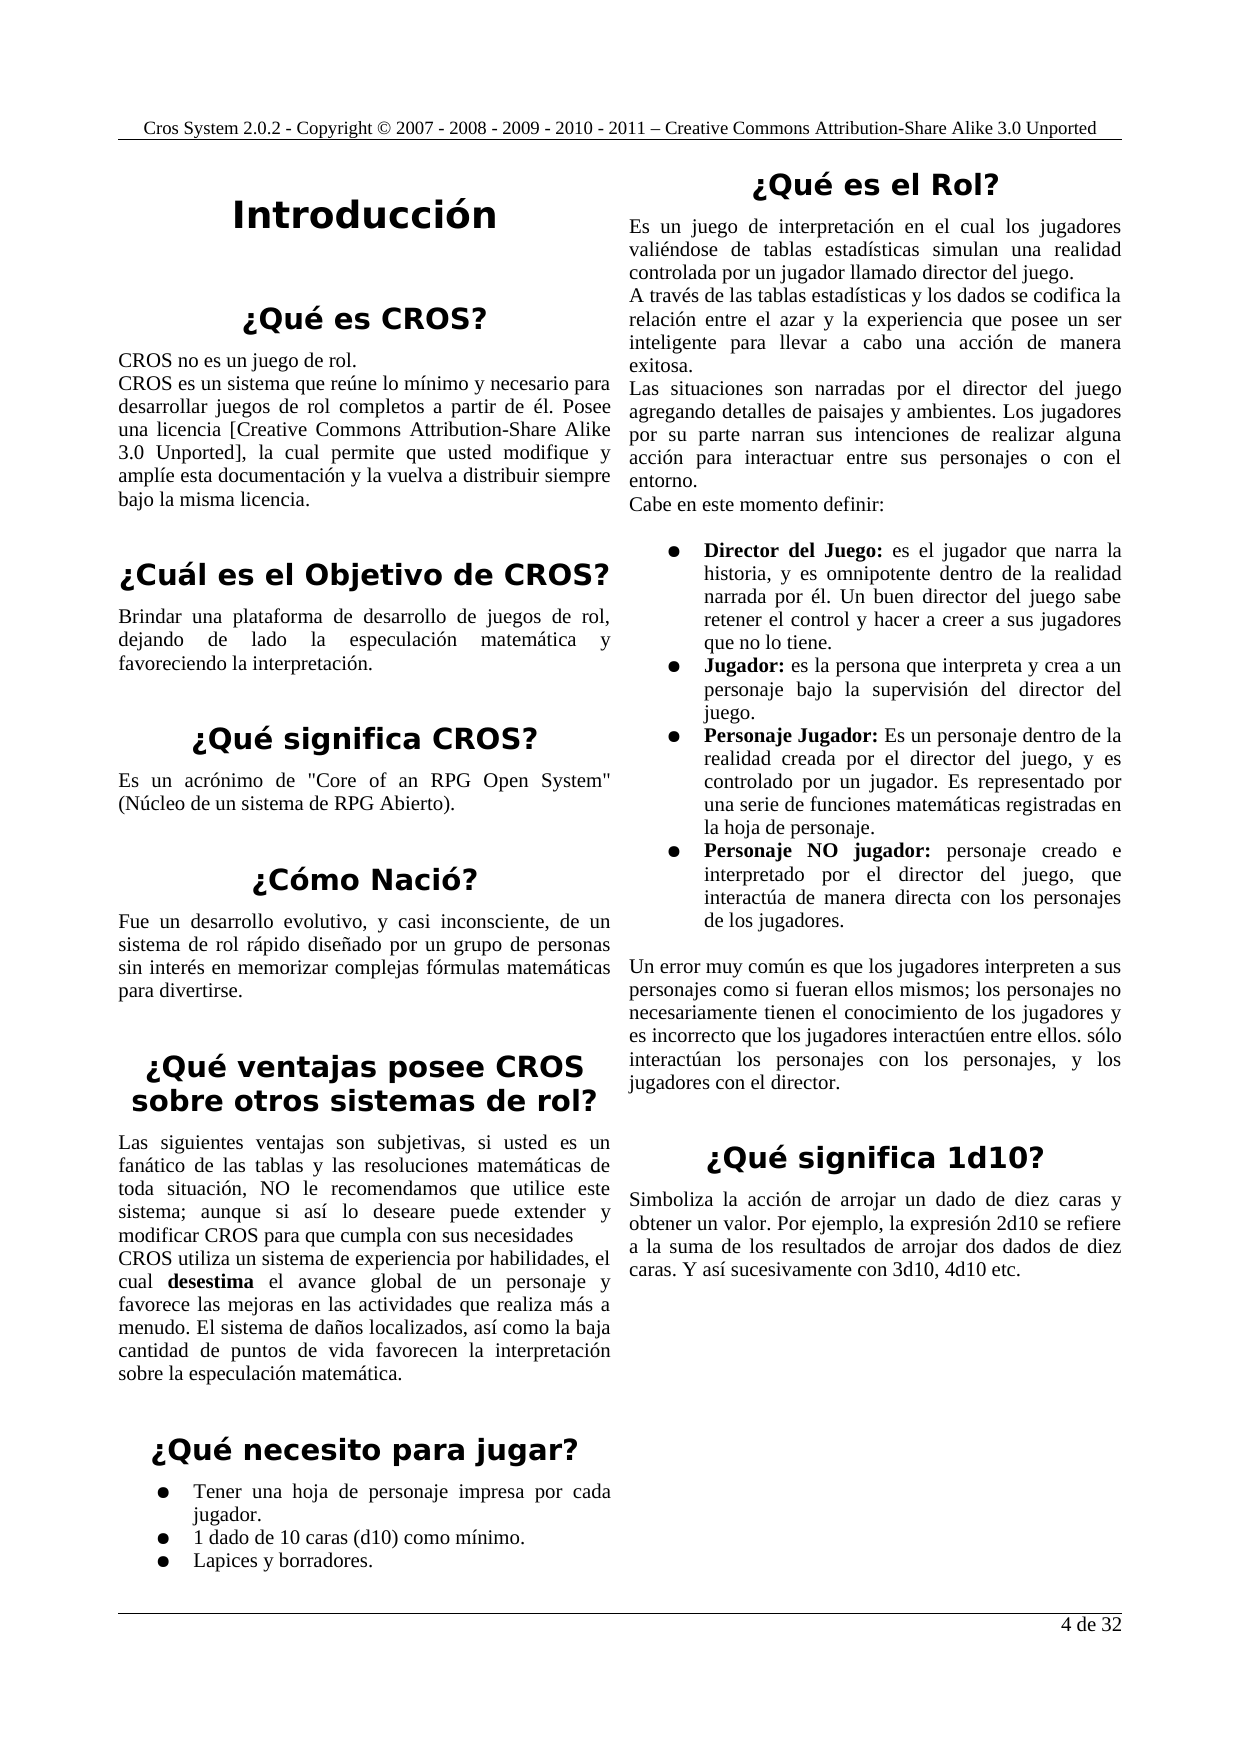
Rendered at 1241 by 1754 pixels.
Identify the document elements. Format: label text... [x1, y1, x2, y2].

text Las siguientes ventajas son subjetivas, si usted es un fanático de las tablas y las resoluciones matemáticas de toda situación, NO le recomendamos que utilice este sistema; aunque si así lo deseare puede extender y modificar CROS para que cumpla con sus necesidades [118, 1131, 611, 1247]
subtitle Introducción [118, 193, 611, 237]
list Personaje Jugador: Es un personaje dentro de la realidad creada por el director del juego, y es controlado por un jugador. Es representado por una serie de funciones matemáticas registradas en la hoja de personaje. [666, 724, 1122, 839]
subtitle ¿Cómo Nació? [118, 863, 611, 897]
list Personaje NO jugador: personaje creado e interpretado por el director del juego, que interactúa de manera directa con los personajes de los jugadores. [666, 839, 1122, 932]
subtitle ¿Qué ventajas posee CROS sobre otros sistemas de rol? [118, 1051, 611, 1118]
subtitle ¿Qué es CROS? [118, 302, 611, 336]
subtitle ¿Qué necesito para jugar? [118, 1433, 611, 1467]
text Es un acrónimo de "Core of an RPG Open System" (Núcleo de un sistema de RPG Abierto). [118, 769, 611, 815]
text Un error muy común es que los jugadores interpreten a sus personajes como si fueran ellos mismos; los personajes no necesariamente tienen el conocimiento de los jugadores y es incorrecto que los jugadores interactúen entre ellos. sólo interactúan los personajes con los personajes, y los jugadores con el director. [629, 955, 1122, 1094]
subtitle ¿Qué significa CROS? [118, 723, 611, 757]
text CROS utiliza un sistema de experiencia por habilidades, el cual desestima el avance global de un personaje y favorece las mejoras en las actividades que realiza más a menudo. El sistema de daños localizados, así como la baja cantidad de puntos de vida favorecen la interpretación sobre la especulación matemática. [118, 1247, 611, 1385]
text Brindar una plataforma de desarrollo de juegos de rol, dejando de lado la especulación matemática y favoreciendo la interpretación. [118, 605, 611, 674]
text Fue un desarrollo evolutivo, y casi inconsciente, de un sistema de rol rápido diseñado por un grupo de personas sin interés en memorizar complejas fórmulas matemáticas para divertirse. [118, 910, 611, 1002]
text Cabe en este momento definir: [629, 492, 1122, 516]
subtitle ¿Qué es el Rol? [629, 168, 1122, 202]
list 1 dado de 10 caras (d10) como mínimo. [156, 1526, 611, 1549]
text A través de las tablas estadísticas y los dados se codifica la relación entre el azar y la experiencia que posee un ser inteligente para llevar a cabo una acción de manera exitosa. [629, 284, 1122, 377]
list Lapices y borradores. [156, 1549, 611, 1572]
text Es un juego de interpretación en el cual los jugadores valiéndose de tablas estadísticas simulan una realidad controlada por un jugador llamado director del juego. [629, 215, 1122, 284]
text Las situaciones son narradas por el director del juego agregando detalles de paisajes y ambientes. Los jugadores por su parte narran sus intenciones de realizar alguna acción para interactuar entre sus personajes o con el entorno. [629, 377, 1122, 492]
text CROS es un sistema que reúne lo mínimo y necesario para desarrollar juegos de rol completos a partir de él. Posee una licencia [Creative Commons Attribution-Share Alike 3.0 Unported], la cual permite que usted modifique y amplíe esta documentación y la vuelva a distribuir siempre bajo la misma licencia. [118, 372, 611, 511]
list Tener una hoja de personaje impresa por cada jugador. [156, 1480, 611, 1526]
subtitle ¿Cuál es el Objetivo de CROS? [118, 559, 611, 593]
subtitle ¿Qué significa 1d10? [629, 1142, 1122, 1176]
list Director del Juego: es el jugador que narra la historia, y es omnipotente dentro de la realidad narrada por él. Un buen director del juego sabe retener el control y hacer a creer a sus jugadores que no lo tiene. [666, 539, 1122, 654]
list Jugador: es la persona que interpreta y crea a un personaje bajo la supervisión del director del juego. [666, 654, 1122, 724]
text CROS no es un juego de rol. [118, 349, 611, 372]
text Simboliza la acción de arrojar un dado de diez caras y obtener un valor. Por ejemplo, la expresión 2d10 se refiere a la suma de los resultados de arrojar dos dados de diez caras. Y así sucesivamente con 3d10, 4d10 etc. [629, 1188, 1122, 1281]
